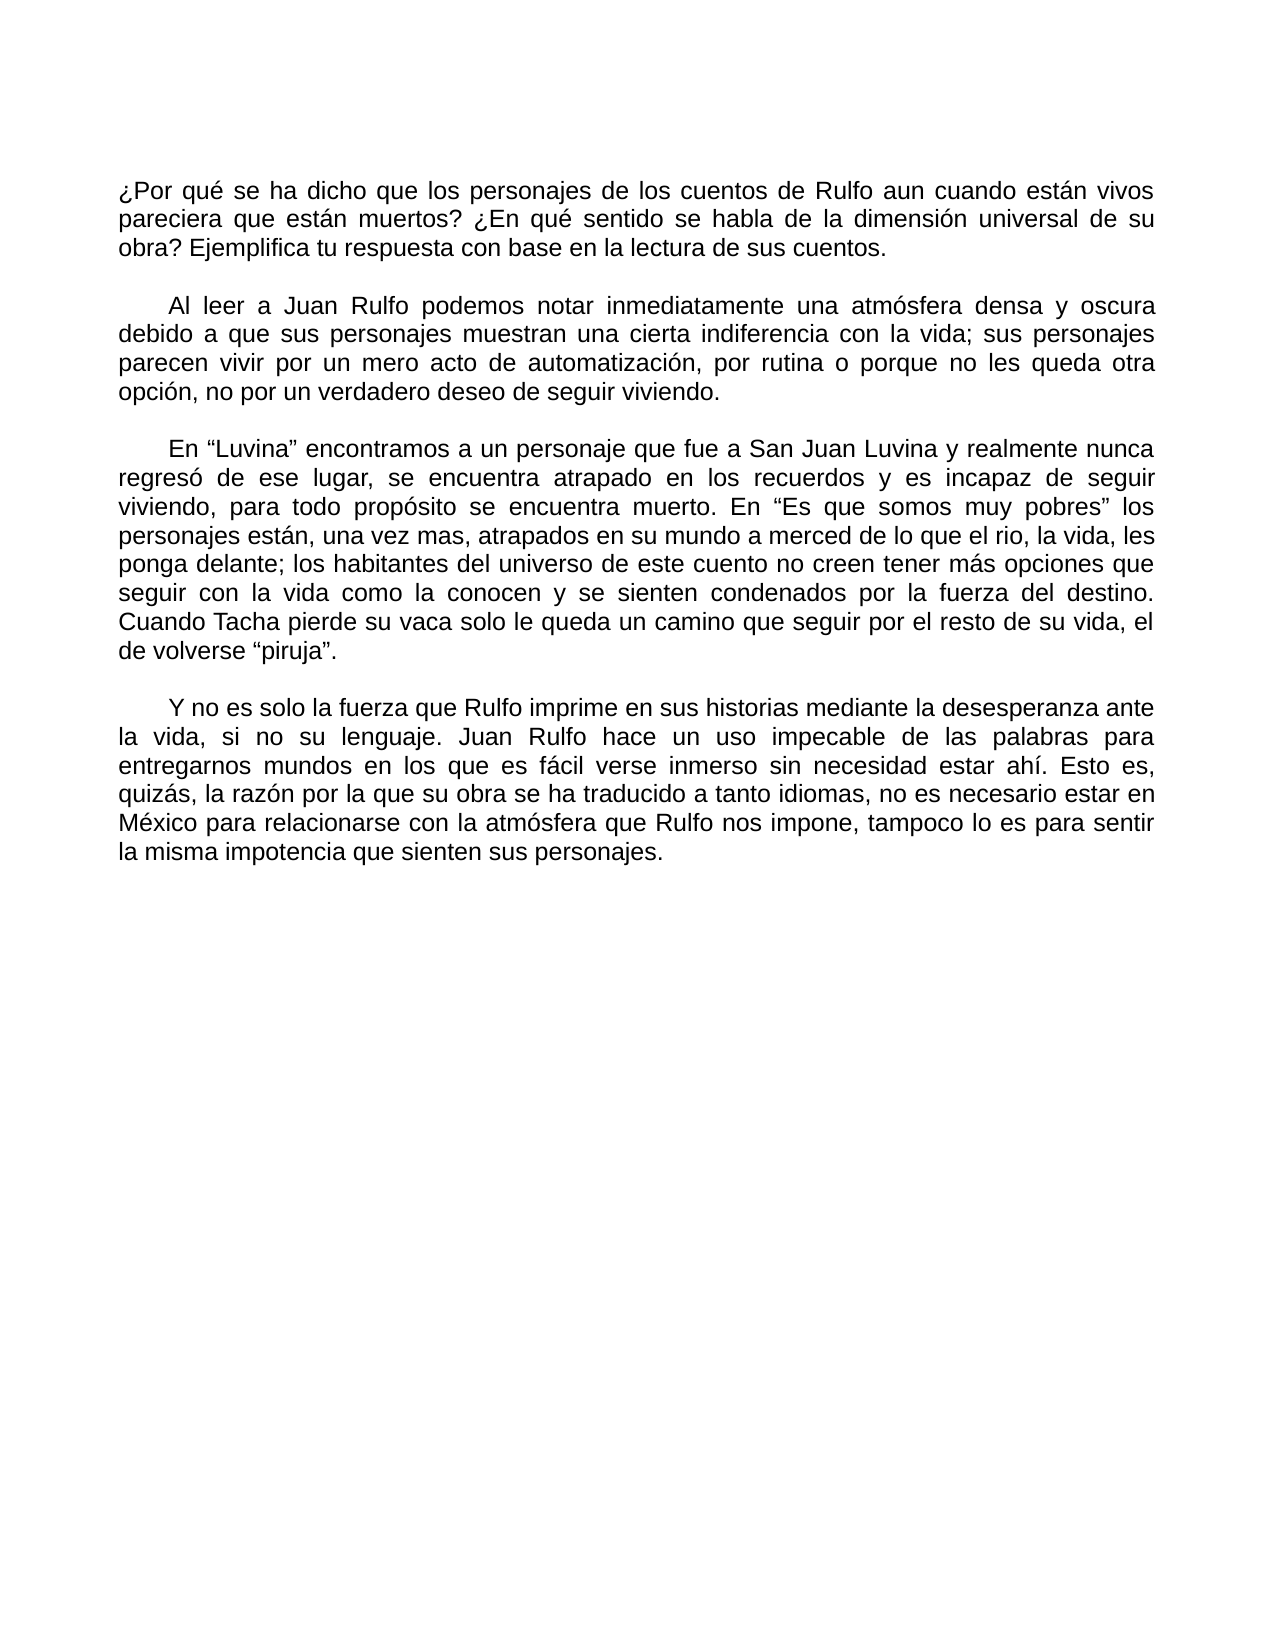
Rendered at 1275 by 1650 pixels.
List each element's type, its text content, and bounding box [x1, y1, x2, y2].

text Al leer a Juan Rulfo podemos notar inmediatamente una atmósfera densa y oscura debido a que sus personajes muestran una cierta indiferencia con la vida; sus personajes parecen vivir por un mero acto de automatización, por rutina o porque no les queda otra opción, no por un verdadero deseo de seguir viviendo. [118, 291, 1157, 406]
list ¿Por qué se ha dicho que los personajes de los cuentos de Rulfo aun cuando están vivos pareciera que están muertos? ¿En qué sentido se habla de la dimensión universal de su obra? Ejemplifica tu respuesta con base en la lectura de sus cuentos. [118, 176, 1157, 262]
text Y no es solo la fuerza que Rulfo imprime en sus historias mediante la desesperanza ante la vida, si no su lenguaje. Juan Rulfo hace un uso impecable de las palabras para entregarnos mundos en los que es fácil verse inmerso sin necesidad estar ahí. Esto es, quizás, la razón por la que su obra se ha traducido a tanto idiomas, no es necesario estar en México para relacionarse con la atmósfera que Rulfo nos impone, tampoco lo es para sentir la misma impotencia que sienten sus personajes. [118, 693, 1157, 866]
text En “Luvina” encontramos a un personaje que fue a San Juan Luvina y realmente nunca regresó de ese lugar, se encuentra atrapado en los recuerdos y es incapaz de seguir viviendo, para todo propósito se encuentra muerto. En “Es que somos muy pobres” los personajes están, una vez mas, atrapados en su mundo a merced de lo que el rio, la vida, les ponga delante; los habitantes del universo de este cuento no creen tener más opciones que seguir con la vida como la conocen y se sienten condenados por la fuerza del destino. Cuando Tacha pierde su vaca solo le queda un camino que seguir por el resto de su vida, el de volverse “piruja”. [118, 434, 1157, 664]
